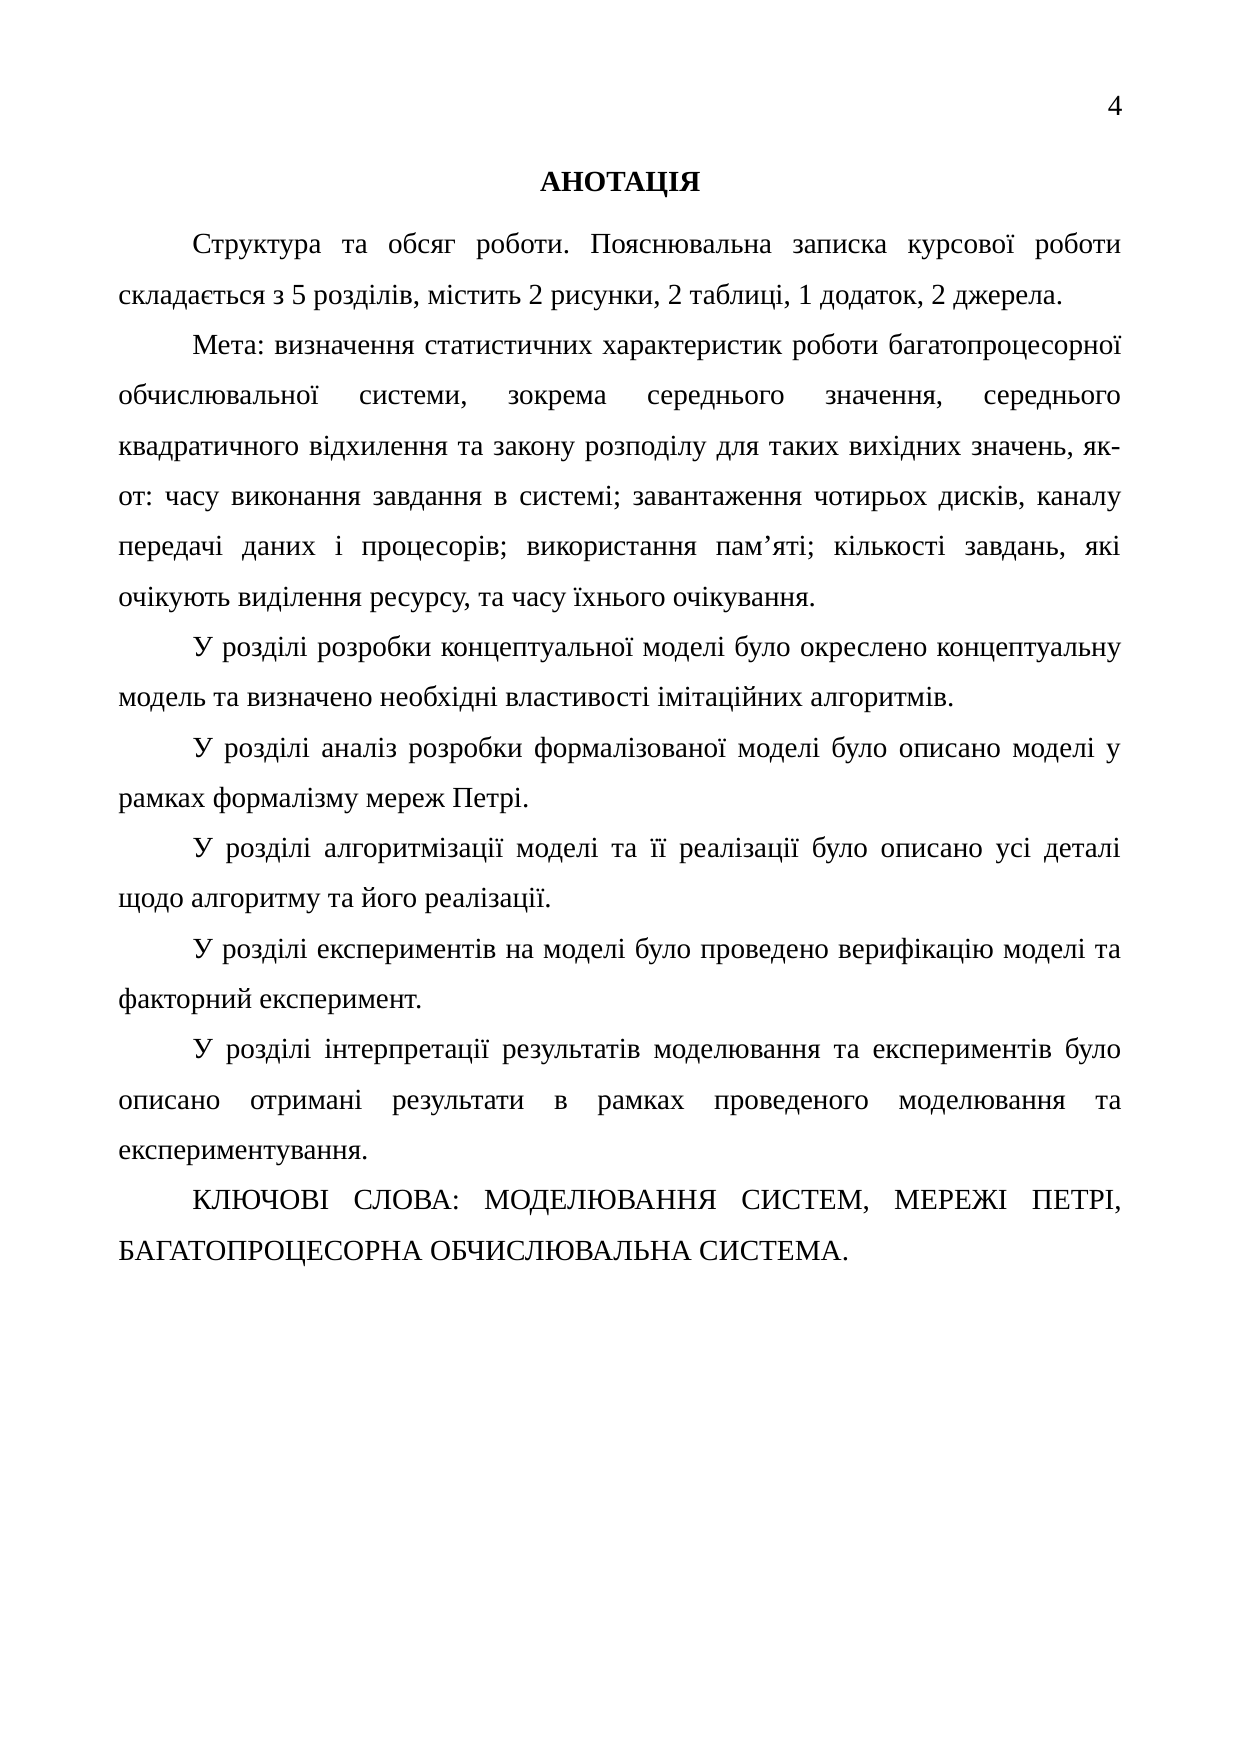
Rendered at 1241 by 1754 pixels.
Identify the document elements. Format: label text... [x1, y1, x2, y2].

text У розділі експериментів на моделі було проведено верифікацію моделі та факторний експеримент. [118, 931, 1122, 1015]
text Мета: визначення статистичних характеристик роботи багатопроцесорної обчислювальної системи, зокрема середнього значення, середнього квадратичного відхилення та закону розподілу для таких вихідних значень, як-от: часу виконання завдання в системі; завантаження чотирьох дисків, каналу передачі даних і процесорів; використання пам’яті; кількості завдань, які очікують виділення ресурсу, та часу їхнього очікування. [118, 327, 1122, 612]
subtitle Анотація [118, 164, 1122, 197]
text У розділі розробки концептуальної моделі було окреслено концептуальну модель та визначено необхідні властивості імітаційних алгоритмів. [118, 629, 1122, 713]
text КЛЮЧОВІ СЛОВА: МОДЕЛЮВАННЯ СИСТЕМ, МЕРЕЖІ ПЕТРІ, БАГАТОПРОЦЕСОРНА ОБЧИСЛЮВАЛЬНА СИСТЕМА. [118, 1182, 1122, 1266]
text Структура та обсяг роботи. Пояснювальна записка курсової роботи складається з 5 розділів, містить 2 рисунки, 2 таблиці, 1 додаток, 2 джерела. [118, 227, 1122, 310]
text У розділі алгоритмізації моделі та її реалізації було описано усі деталі щодо алгоритму та його реалізації. [118, 830, 1122, 914]
text У розділі інтерпретації результатів моделювання та експериментів було описано отримані результати в рамках проведеного моделювання та експериментування. [118, 1032, 1122, 1166]
text У розділі аналіз розробки формалізованої моделі було описано моделі у рамках формалізму мереж Петрі. [118, 730, 1122, 813]
